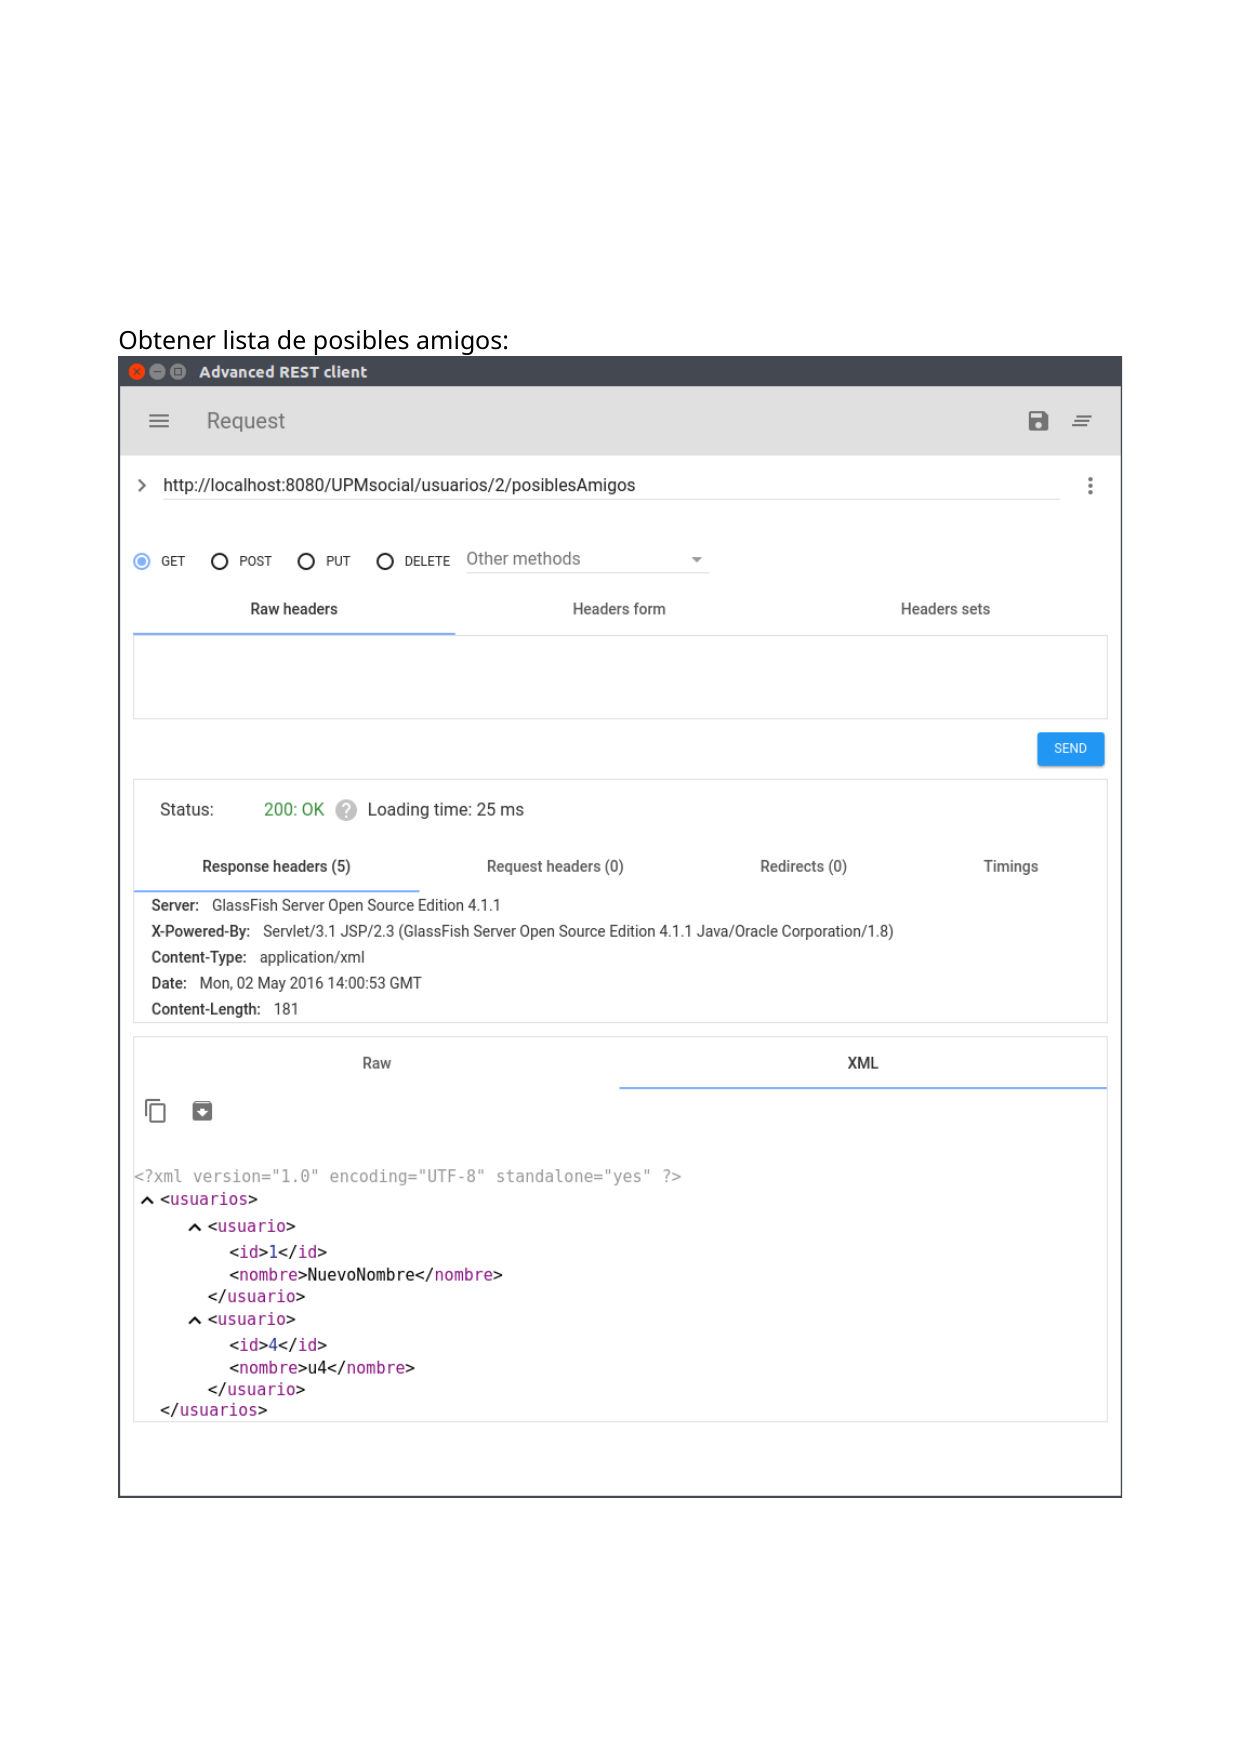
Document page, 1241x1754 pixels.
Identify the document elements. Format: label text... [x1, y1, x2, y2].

picture [118, 356, 1123, 1498]
text Obtener lista de posibles amigos: [118, 322, 1122, 356]
